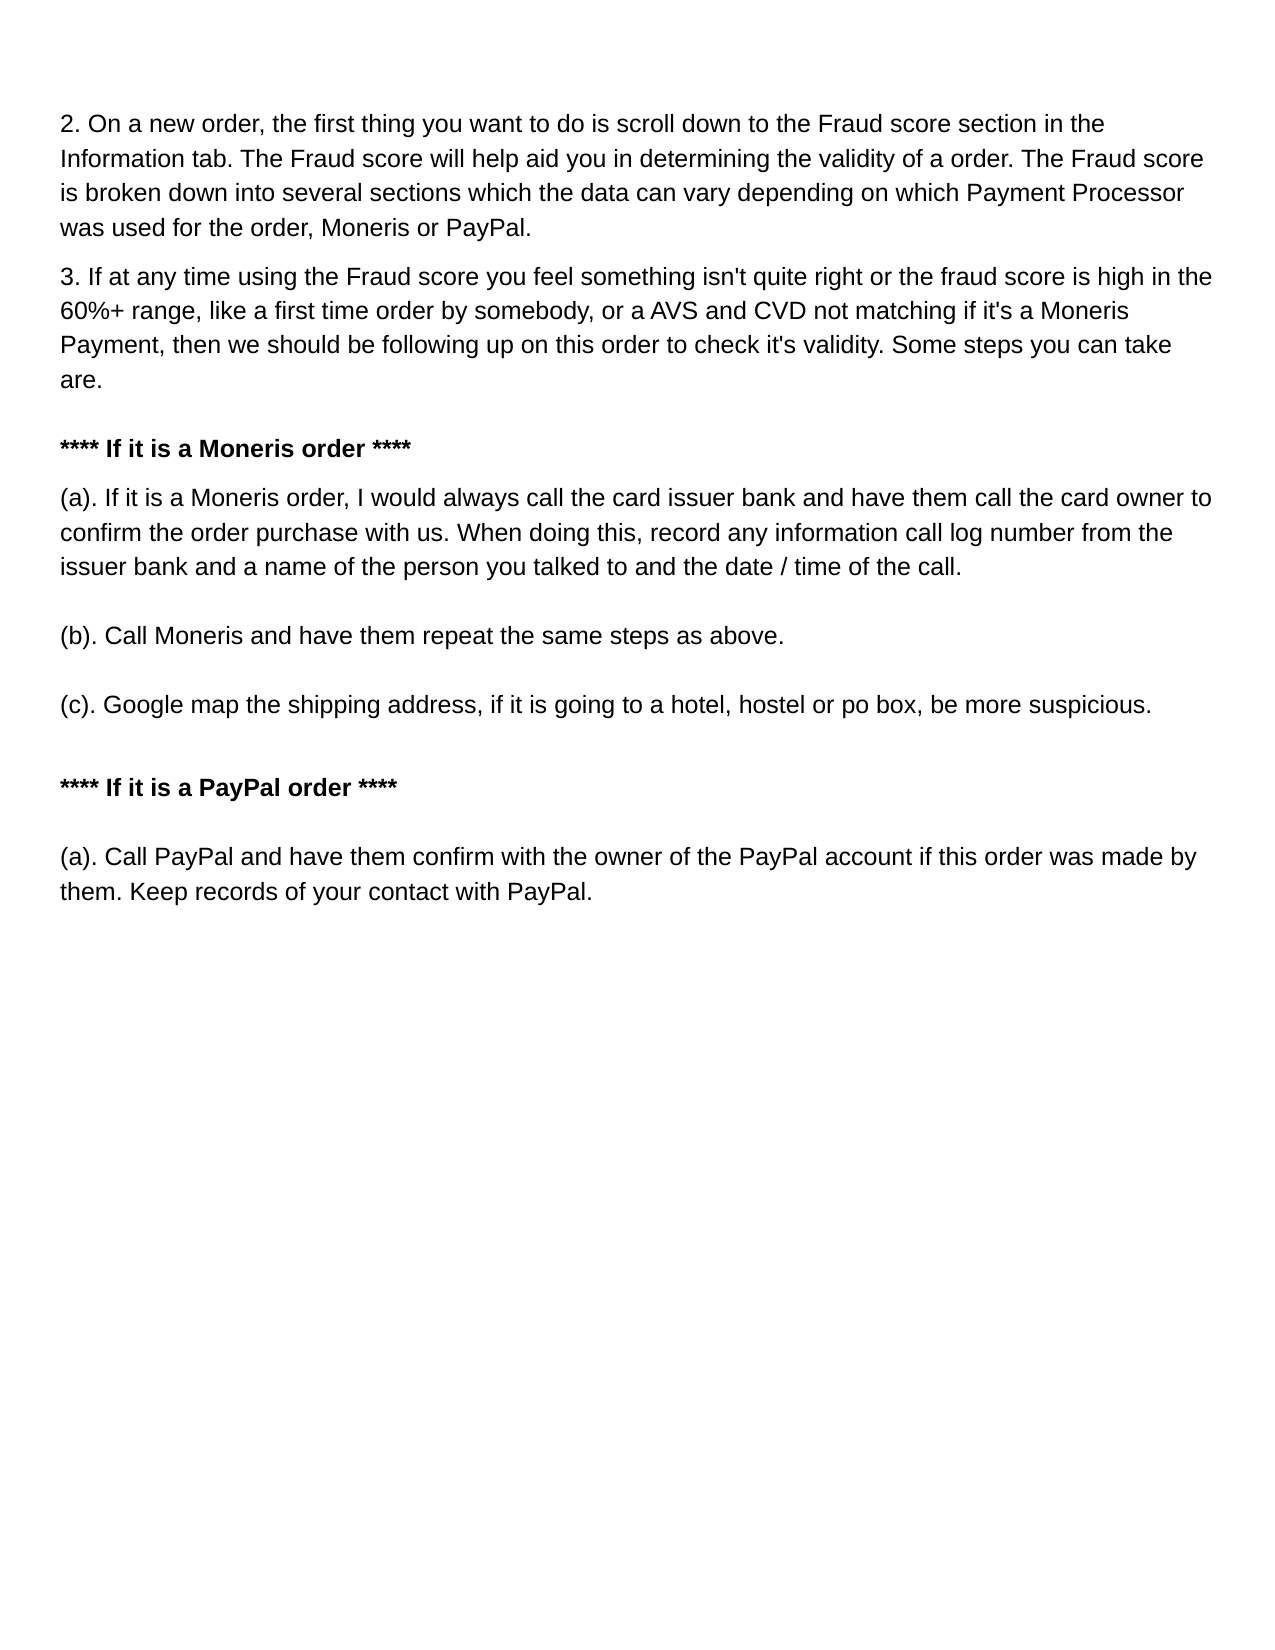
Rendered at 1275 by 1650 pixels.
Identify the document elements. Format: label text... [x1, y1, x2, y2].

text 3. If at any time using the Fraud score you feel something isn't quite right or the fraud score is high in the 60%+ range, like a first time order by somebody, or a AVS and CVD not matching if it's a Moneris Payment, then we should be following up on this order to check it's validity. Some steps you can take are. **** If it is a Moneris order **** [60, 262, 1215, 463]
text 2. On a new order, the first thing you want to do is scroll down to the Fraud score section in the Information tab. The Fraud score will help aid you in determining the validity of a order. The Fraud score is broken down into several sections which the data can vary depending on which Payment Processor was used for the order, Moneris or PayPal. [60, 109, 1215, 241]
text **** If it is a PayPal order **** (a). Call PayPal and have them confirm with the owner of the PayPal account if this order was made by them. Keep records of your contact with PayPal. [60, 739, 1215, 906]
text (a). If it is a Moneris order, I would always call the card issuer bank and have them call the card owner to confirm the order purchase with us. When doing this, record any information call log number from the issuer bank and a name of the person you talked to and the date / time of the call. (b). Call Moneris and have them repeat the same steps as above. (c). Google map the shipping address, if it is going to a hotel, hostel or po box, be more suspicious. [60, 483, 1215, 719]
